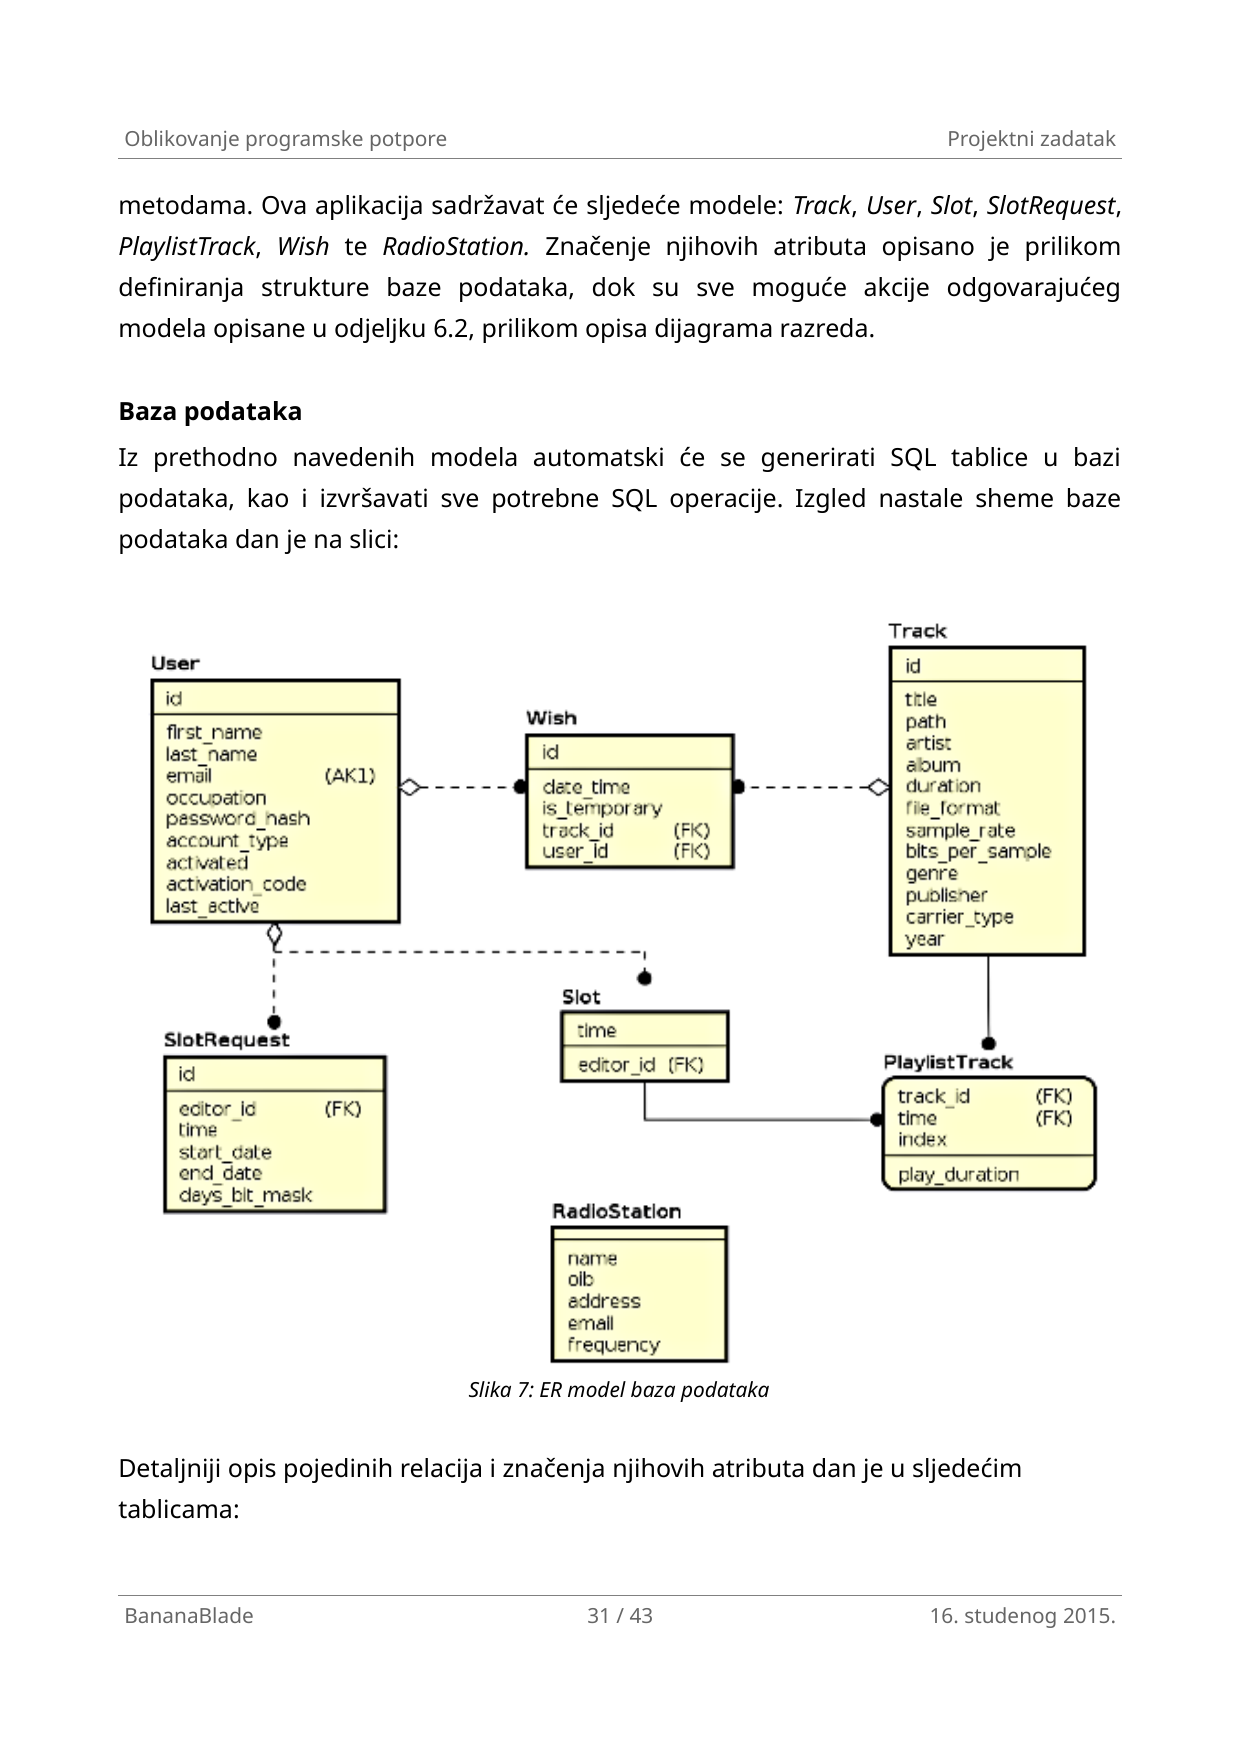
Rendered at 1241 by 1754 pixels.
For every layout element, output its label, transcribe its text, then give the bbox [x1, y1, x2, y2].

text Iz prethodno navedenih modela automatski će se generirati SQL tablice u bazi podataka, kao i izvršavati sve potrebne SQL operacije. Izgled nastale sheme baze podataka dan je na slici: [118, 440, 1122, 556]
subtitle Baza podataka [118, 393, 1122, 427]
text metodama. Ova aplikacija sadržavat će sljedeće modele: Track, User, Slot, SlotRequest, PlaylistTrack, Wish te RadioStation. Značenje njihovih atributa opisano je prilikom definiranja strukture baze podataka, dok su sve moguće akcije odgovarajućeg modela opisane u odjeljku 6.2, prilikom opisa dijagrama razreda. [118, 188, 1122, 344]
text Slika 7: ER model baza podataka [118, 1376, 1122, 1404]
picture [118, 604, 1123, 1376]
text Detaljniji opis pojedinih relacija i značenja njihovih atributa dan je u sljedećim tablicama: [118, 1450, 1122, 1525]
